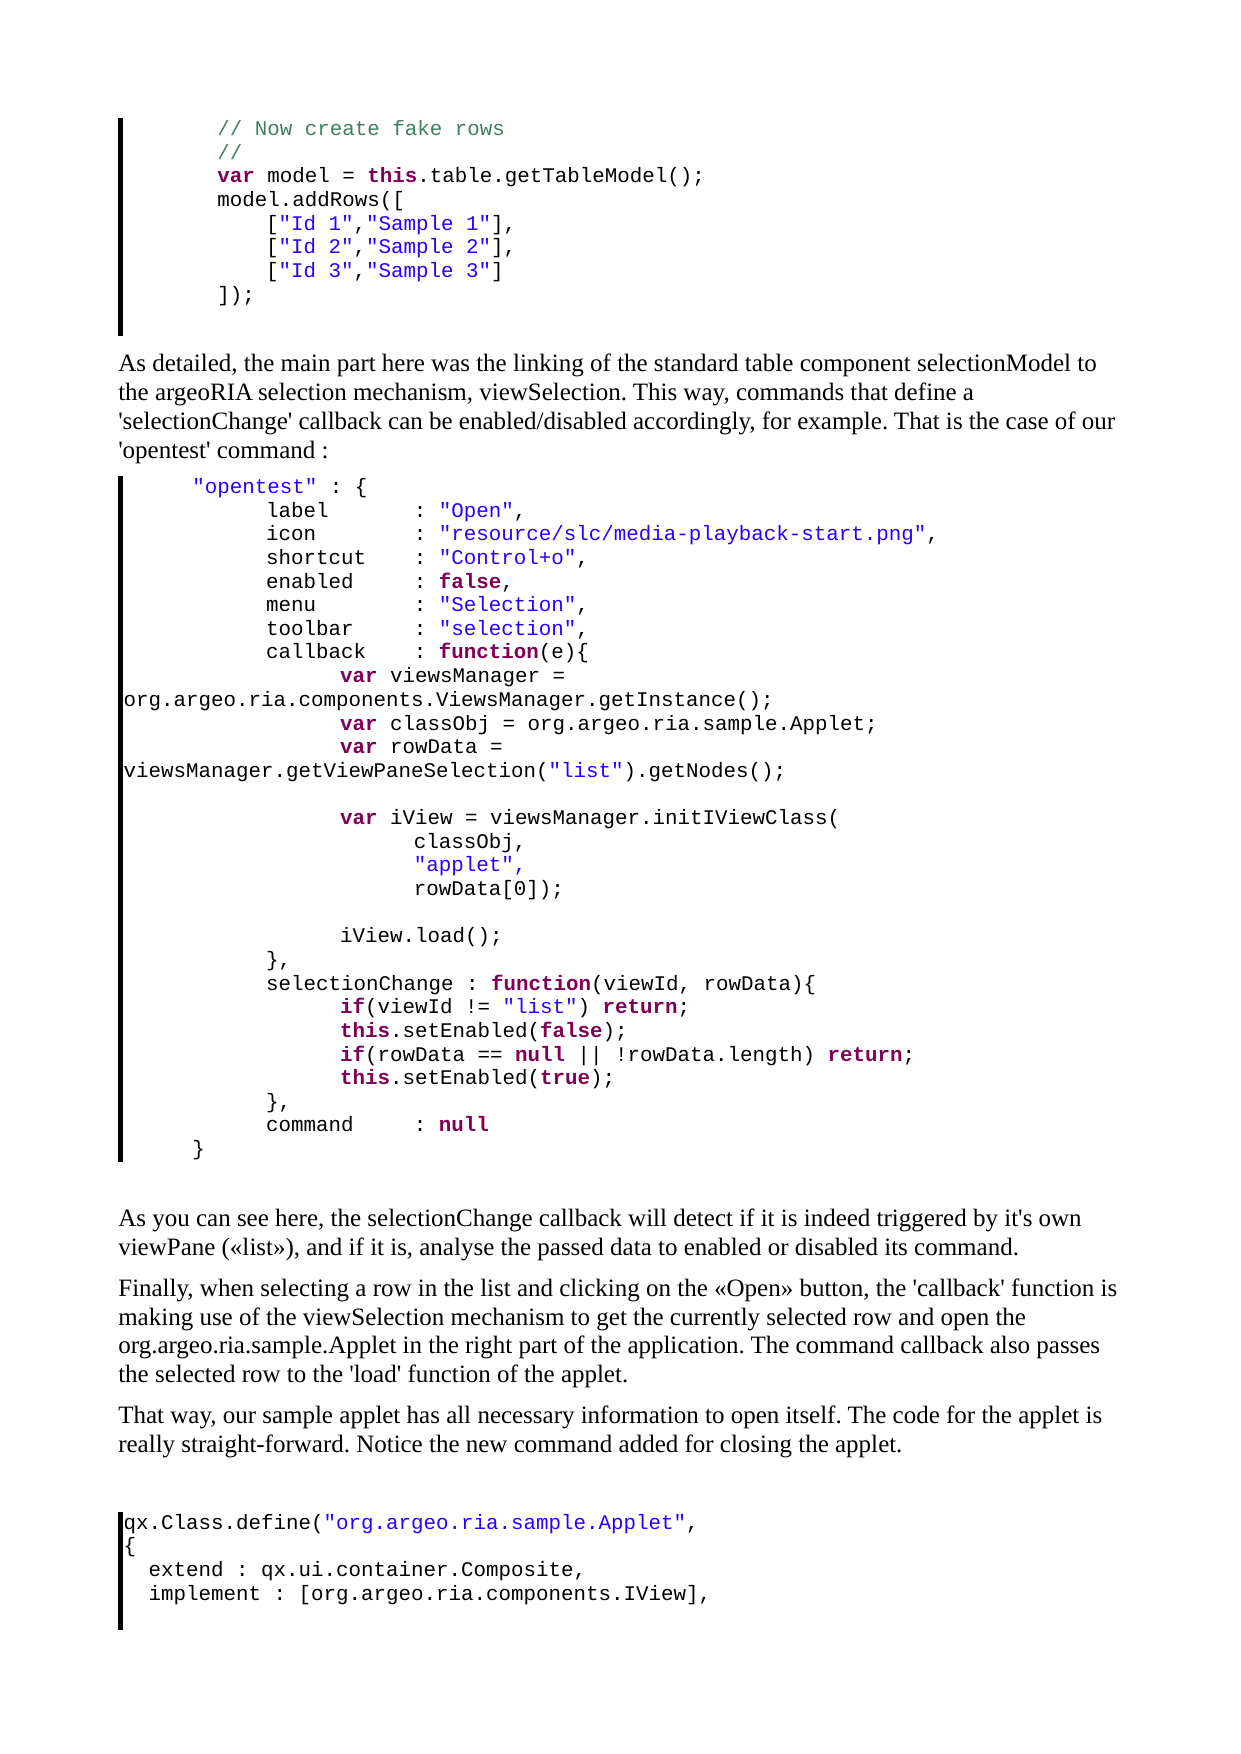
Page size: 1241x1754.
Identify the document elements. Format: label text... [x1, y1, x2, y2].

text var rowData = viewsManager.getViewPaneSelection("list").getNodes(); [123, 736, 1122, 783]
text this.setEnabled(false); [123, 1020, 1122, 1043]
text ["Id 2","Sample 2"], [123, 236, 1122, 260]
text var classObj = org.argeo.ria.sample.Applet; [123, 712, 1122, 736]
text iView.load(); [123, 925, 1122, 949]
text command : null [123, 1114, 1122, 1138]
text rowData[0]); [123, 878, 1122, 902]
text // Now create fake rows [123, 118, 1122, 142]
text ["Id 1","Sample 1"], [123, 213, 1122, 236]
text // [123, 142, 1122, 165]
text toolbar : "selection", [123, 618, 1122, 642]
text enabled : false, [123, 571, 1122, 594]
text classObj, [123, 831, 1122, 854]
text var iView = viewsManager.initIViewClass( [123, 807, 1122, 831]
text } [123, 1138, 1122, 1162]
text shortcut : "Control+o", [123, 547, 1122, 571]
text callback : function(e){ [123, 642, 1122, 665]
text }, [123, 1091, 1122, 1114]
text var viewsManager = org.argeo.ria.components.ViewsManager.getInstance(); [123, 665, 1122, 712]
text "opentest" : { [123, 476, 1122, 500]
text Finally, when selecting a row in the list and clicking on the «Open» button, the 'callback' function is making use of the viewSelection mechanism to get the currently selected row and open the org.argeo.ria.sample.Applet in the right part of the application. The command callback also passes the selected row to the 'load' function of the applet. [118, 1273, 1122, 1388]
text menu : "Selection", [123, 594, 1122, 618]
text ]); [123, 284, 1122, 307]
text this.setEnabled(true); [123, 1067, 1122, 1091]
text "applet", [123, 854, 1122, 878]
text if(rowData == null || !rowData.length) return; [123, 1043, 1122, 1067]
text }, [123, 949, 1122, 973]
text icon : "resource/slc/media-playback-start.png", [123, 523, 1122, 547]
text selectionChange : function(viewId, rowData){ [123, 973, 1122, 996]
text ["Id 3","Sample 3"] [123, 260, 1122, 284]
text That way, our sample applet has all necessary information to open itself. The code for the applet is really straight-forward. Notice the new command added for closing the applet. [118, 1401, 1122, 1458]
text extend : qx.ui.container.Composite, [123, 1559, 1122, 1583]
text As detailed, the main part here was the linking of the standard table component selectionModel to the argeoRIA selection mechanism, viewSelection. This way, commands that define a 'selectionChange' callback can be enabled/disabled accordingly, for example. That is the case of our 'opentest' command : [118, 348, 1122, 463]
text qx.Class.define("org.argeo.ria.sample.Applet", [123, 1512, 1122, 1535]
text var model = this.table.getTableModel(); [123, 165, 1122, 189]
text if(viewId != "list") return; [123, 996, 1122, 1020]
text label : "Open", [123, 500, 1122, 523]
text { [123, 1535, 1122, 1559]
text As you can see here, the selectionChange callback will detect if it is indeed triggered by it's own viewPane («list»), and if it is, analyse the passed data to enabled or disabled its command. [118, 1203, 1122, 1261]
text model.addRows([ [123, 189, 1122, 213]
text implement : [org.argeo.ria.components.IView], [123, 1583, 1122, 1606]
